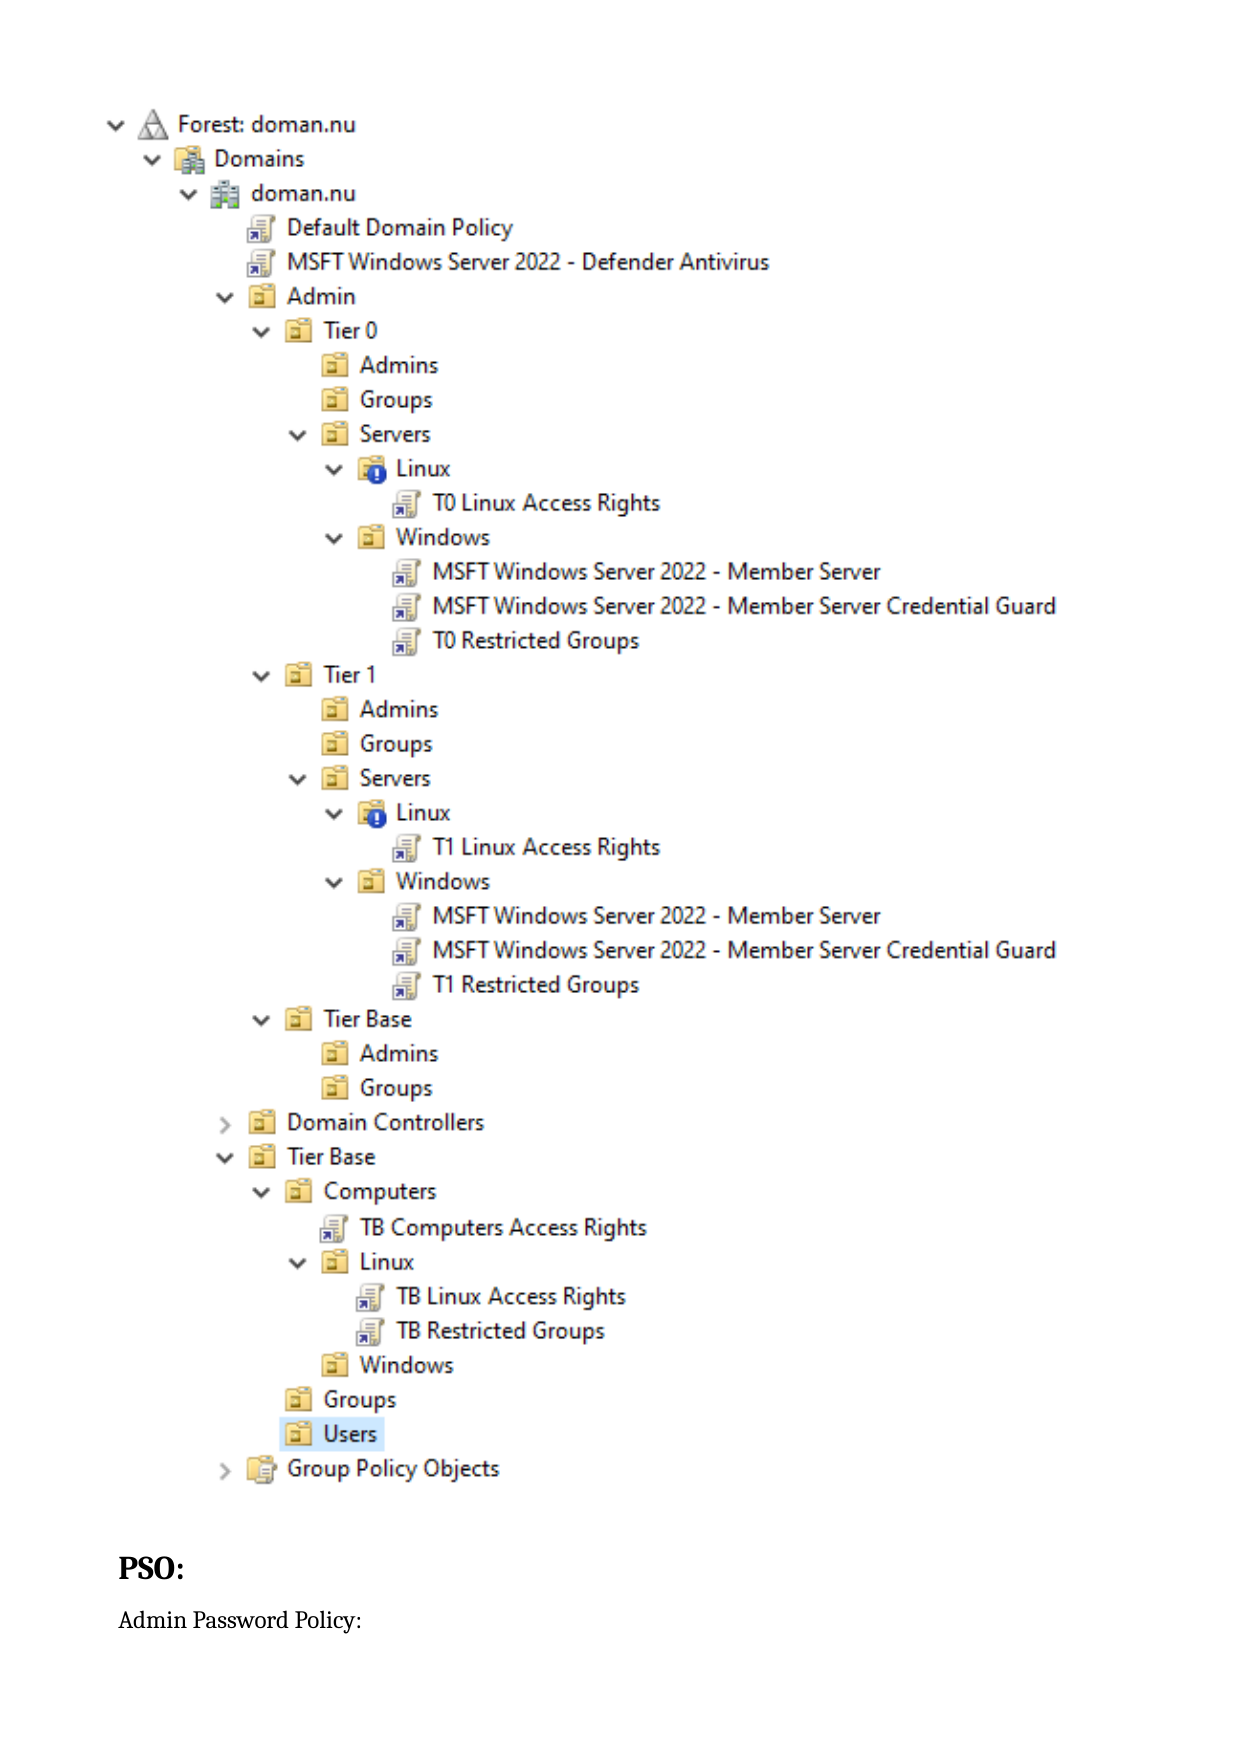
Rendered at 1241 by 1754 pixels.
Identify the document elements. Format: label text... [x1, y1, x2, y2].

subtitle PSO: [118, 1550, 1122, 1588]
picture [98, 102, 1118, 1492]
text Admin Password Policy: [118, 1606, 1122, 1635]
